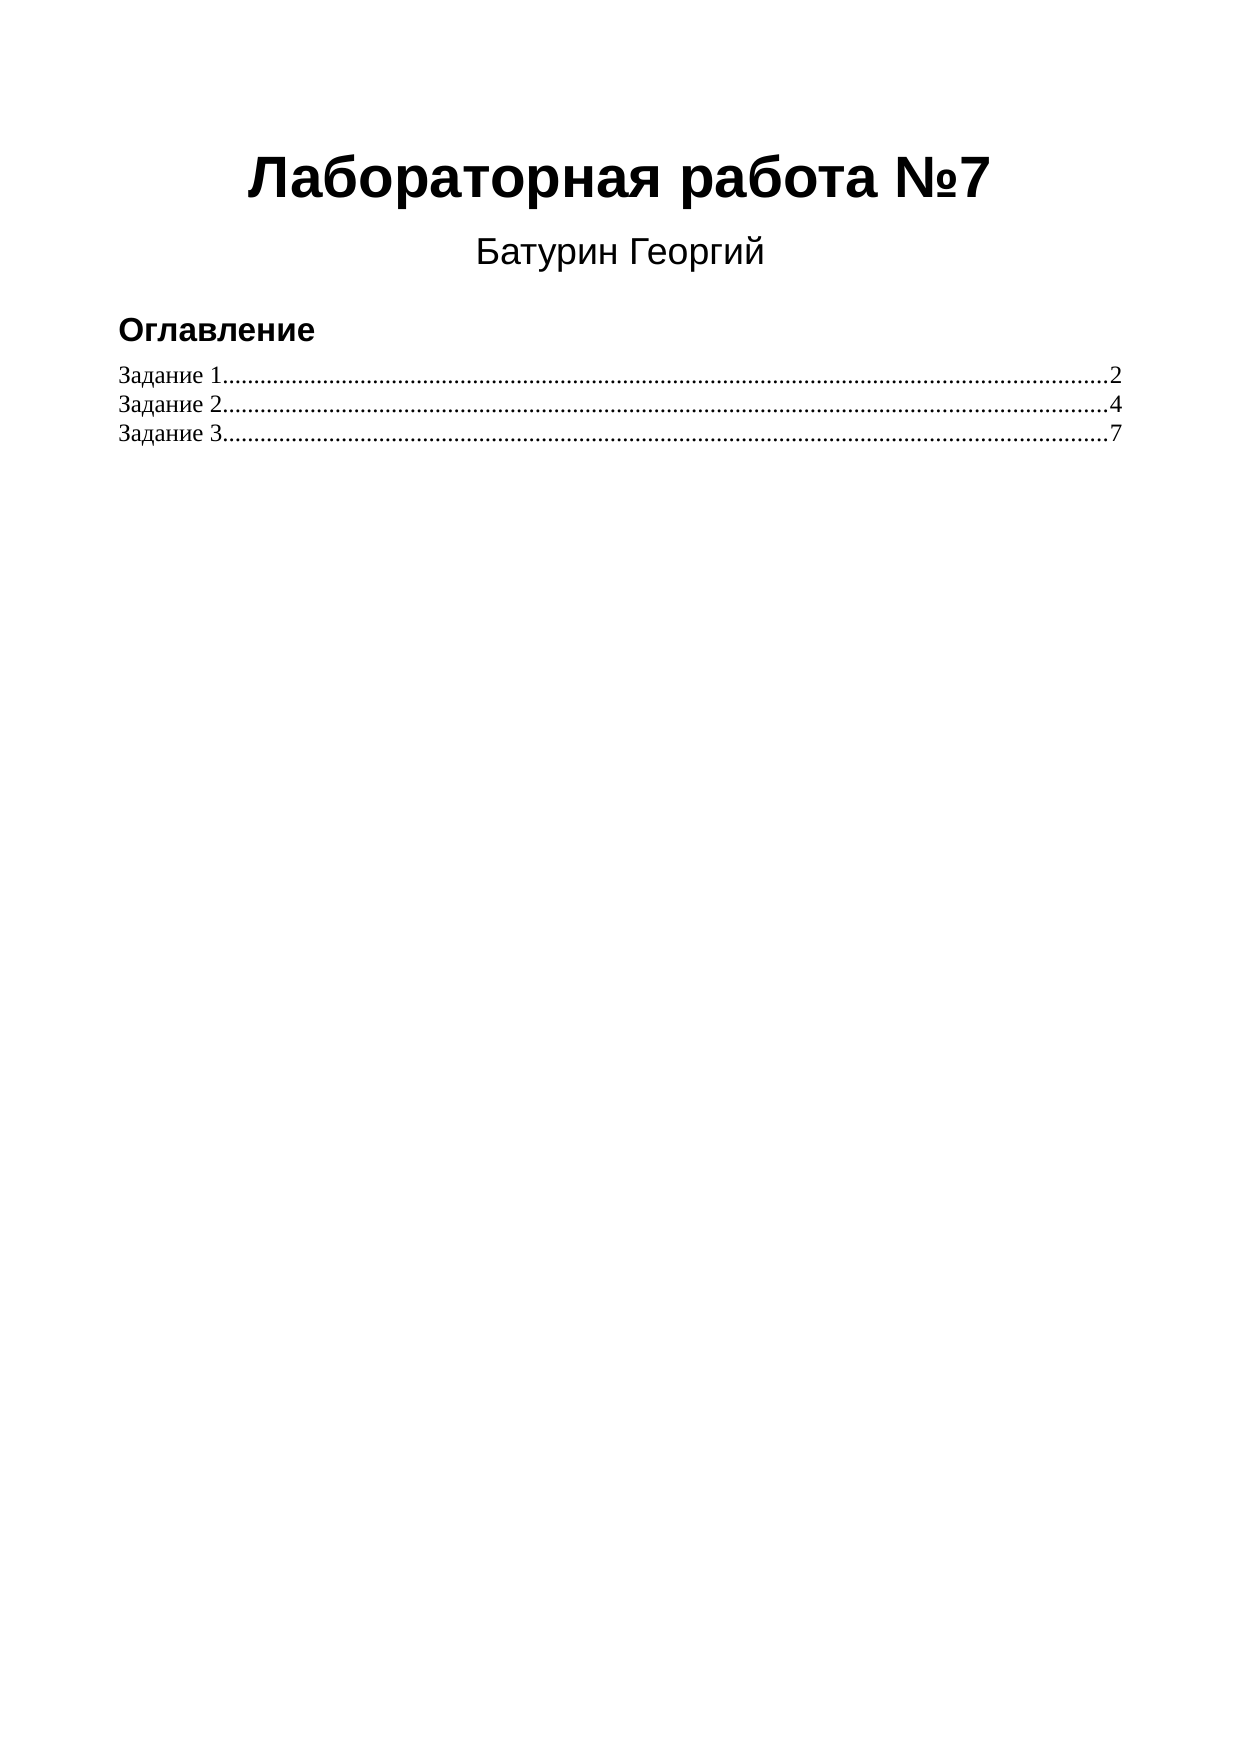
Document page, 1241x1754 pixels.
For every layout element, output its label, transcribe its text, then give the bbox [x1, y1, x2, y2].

subtitle Оглавление [118, 309, 1122, 348]
text Задание 3 7 [118, 418, 1122, 447]
text Задание 2 4 [118, 389, 1122, 418]
title Лабораторная работа №7 [118, 143, 1122, 210]
subtitle Батурин Георгий [118, 229, 1122, 272]
text Задание 1 2 [118, 361, 1122, 389]
